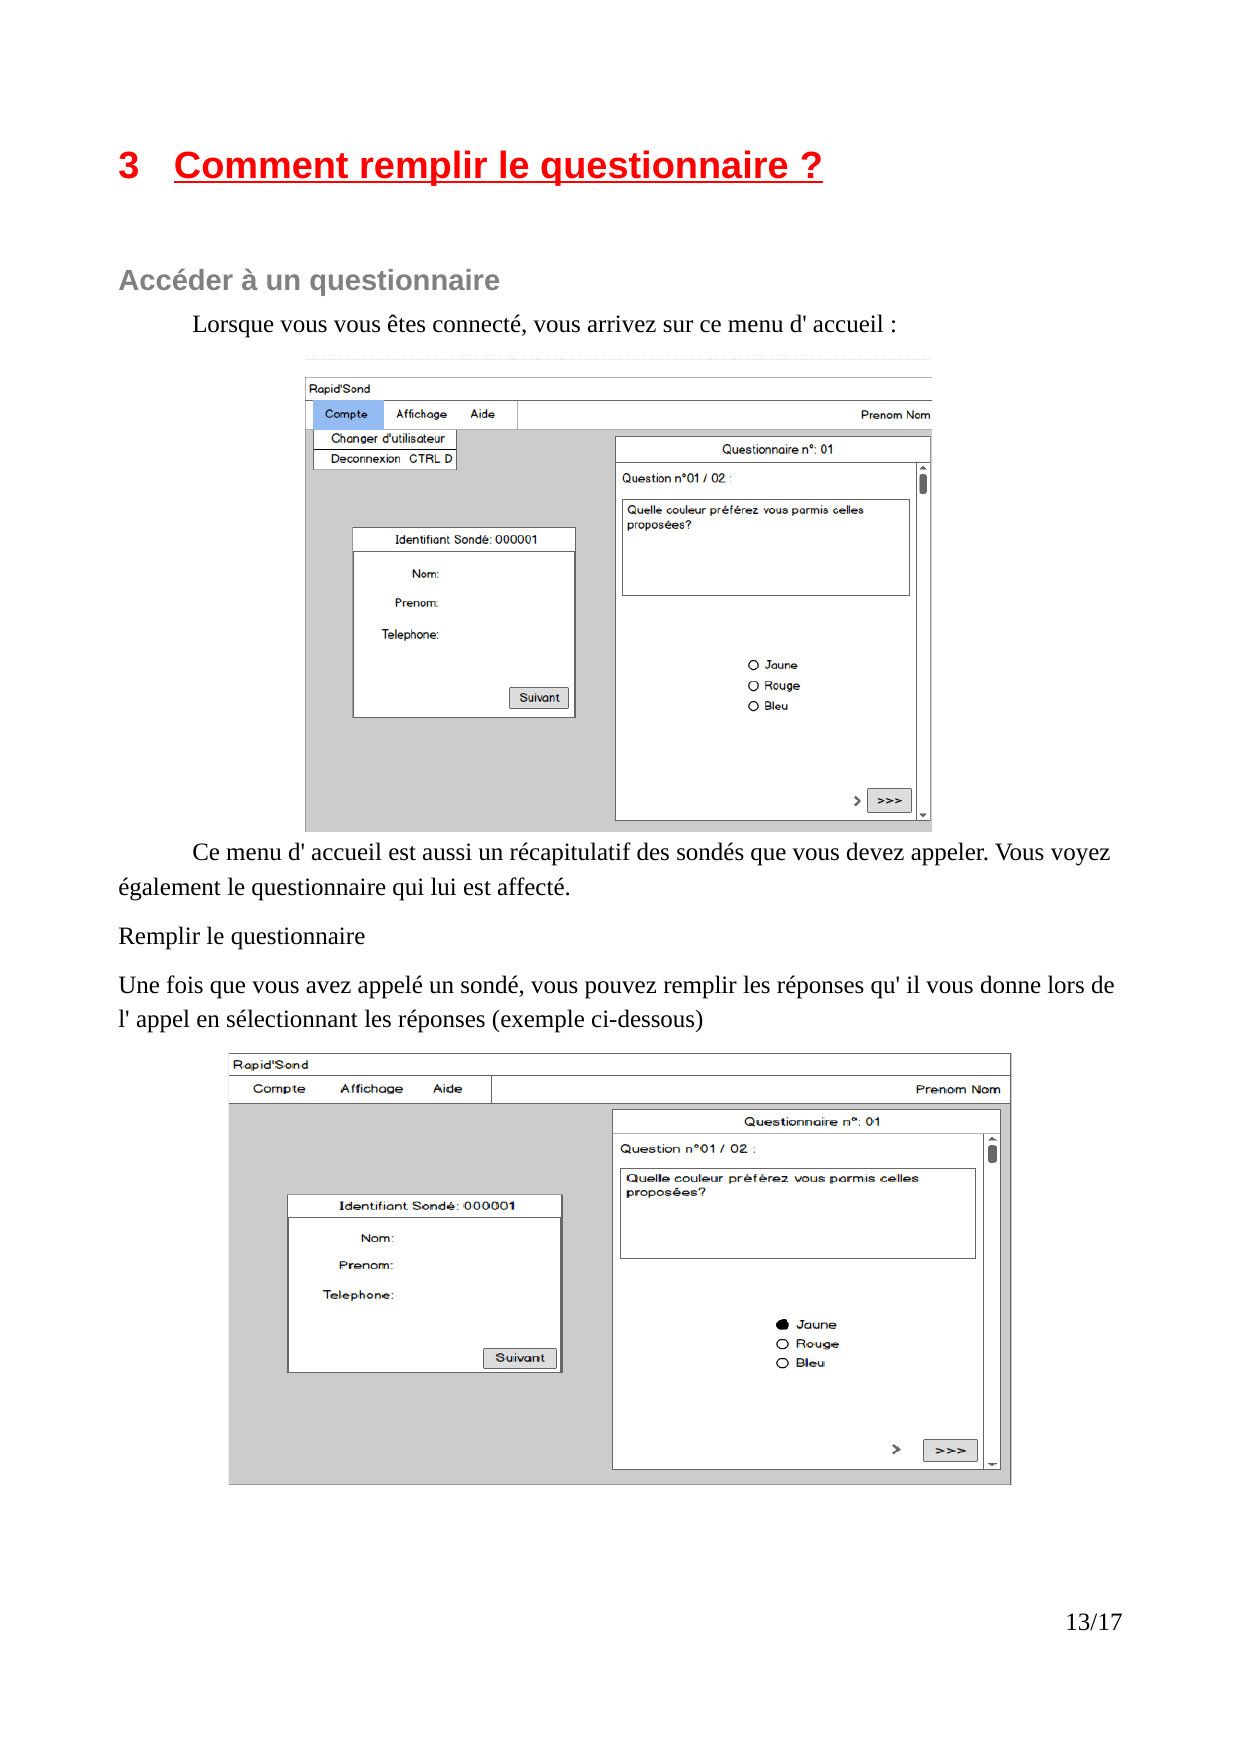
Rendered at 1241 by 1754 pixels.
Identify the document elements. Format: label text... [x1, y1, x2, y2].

picture [289, 358, 359, 832]
subtitle Comment remplir le questionnaire ? [118, 143, 1122, 187]
text Lorsque vous vous êtes connecté, vous arrivez sur ce menu d' accueil : [118, 309, 1122, 338]
subtitle Accéder à un questionnaire [118, 263, 1122, 296]
text Remplir le questionnaire [118, 921, 1122, 950]
text Une fois que vous avez appelé un sondé, vous pouvez remplir les réponses qu' il vous donne lors de l' appel en sélectionnant les réponses (exemple ci-dessous) [118, 970, 1122, 1033]
picture [228, 1053, 1012, 1485]
text Ce menu d' accueil est aussi un récapitulatif des sondés que vous devez appeler. Vous voyez également le questionnaire qui lui est affecté. [118, 358, 1122, 901]
